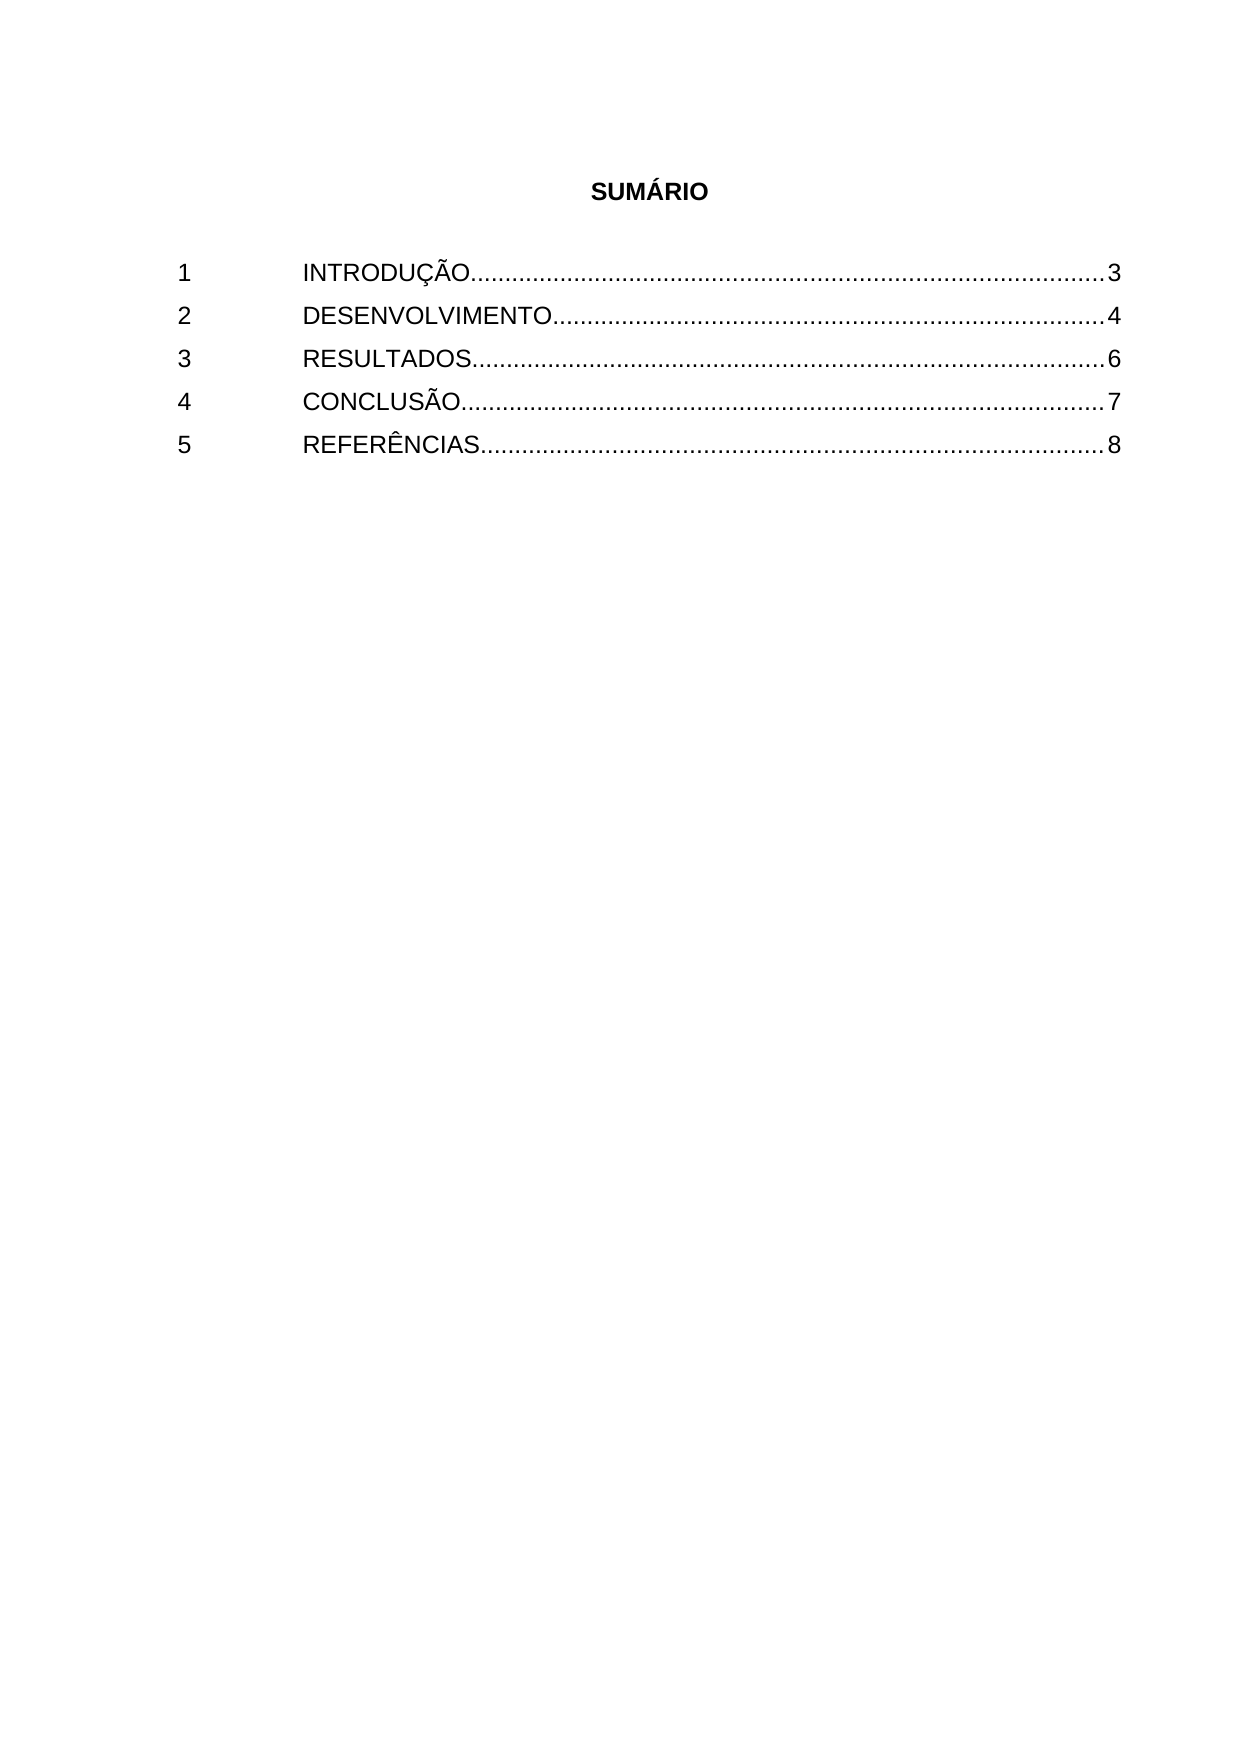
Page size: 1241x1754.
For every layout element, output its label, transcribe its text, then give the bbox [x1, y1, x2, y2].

subtitle SUMÁRIO [177, 177, 1122, 206]
text 4 CONCLUSÃO 7 [177, 387, 1122, 416]
text 5 REFERÊNCIAS 8 [177, 430, 1122, 459]
text 2 DESENVOLVIMENTO 4 [177, 301, 1122, 330]
text 3 RESULTADOS 6 [177, 344, 1122, 373]
text 1 INTRODUÇÃO 3 [177, 258, 1122, 287]
